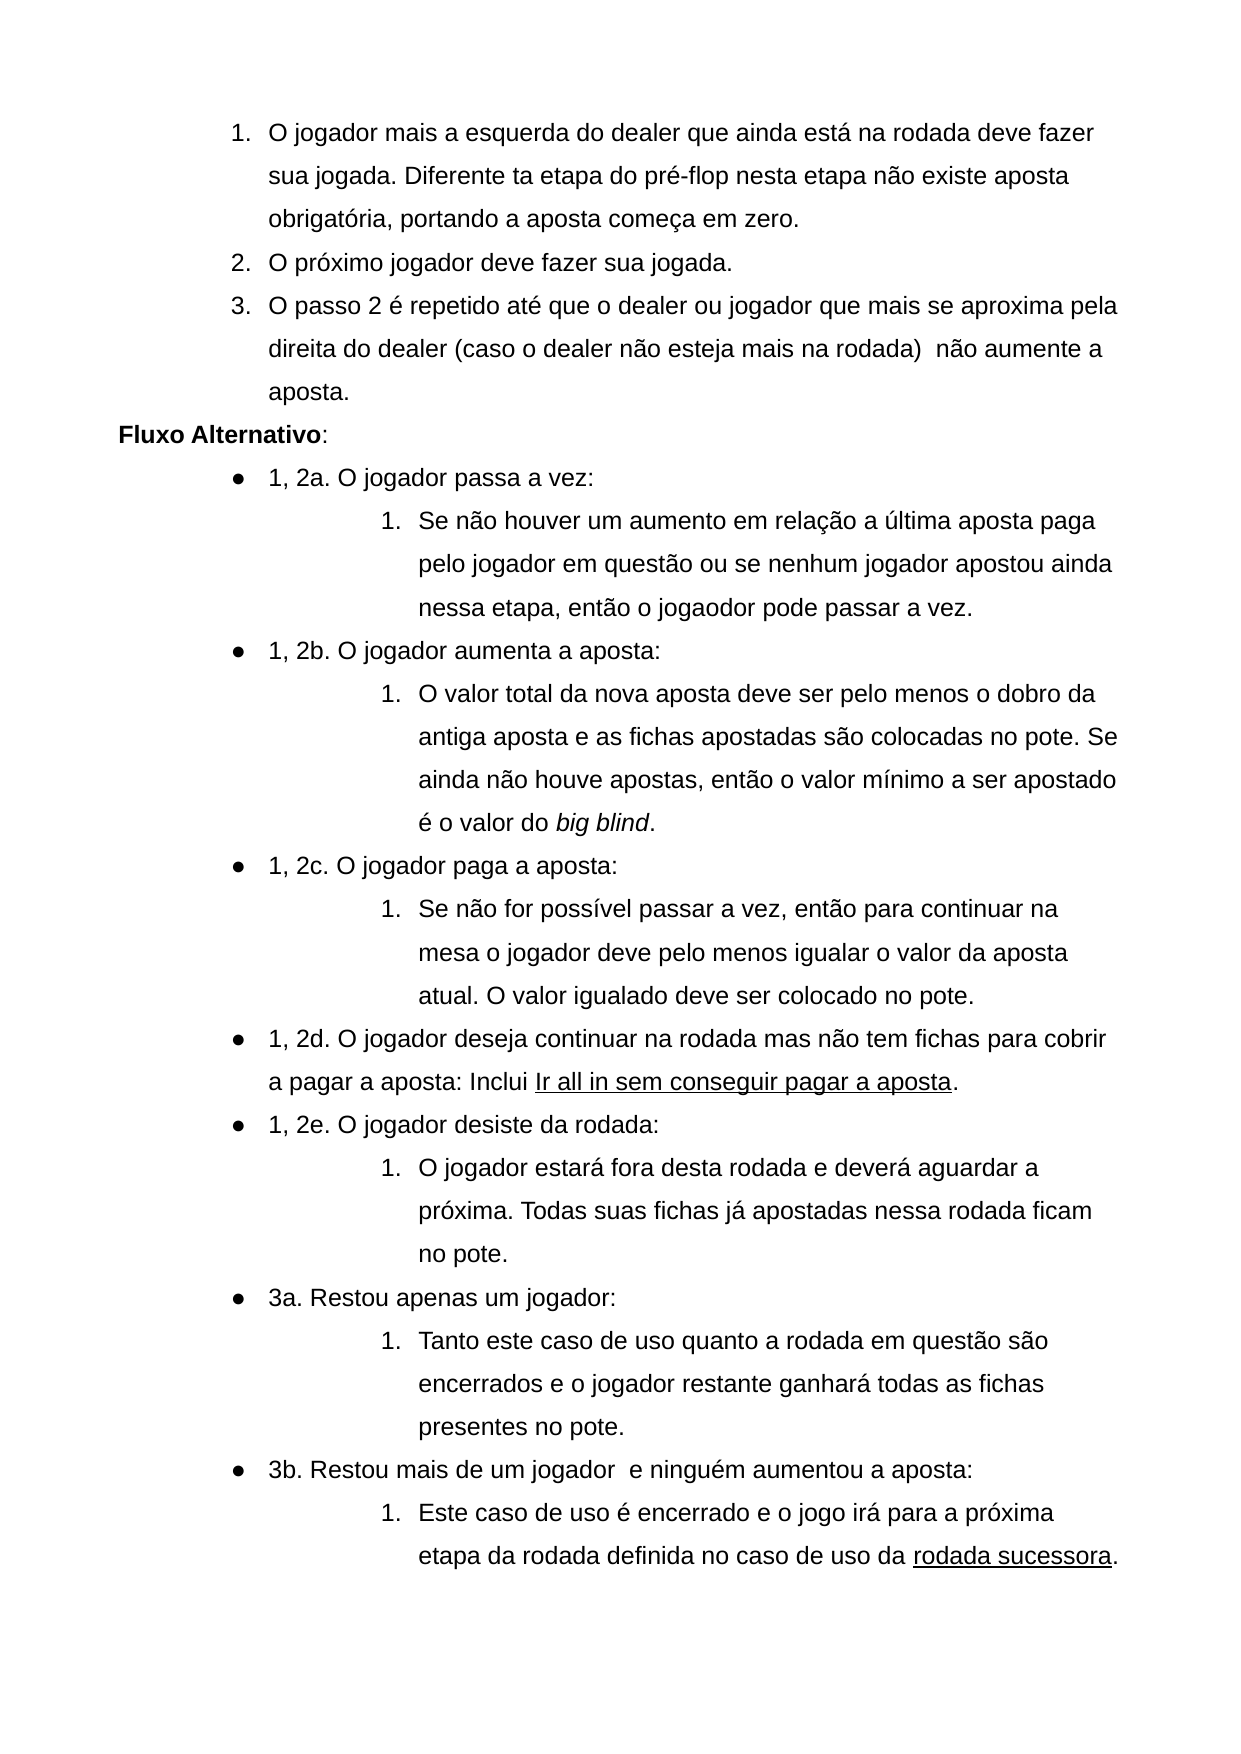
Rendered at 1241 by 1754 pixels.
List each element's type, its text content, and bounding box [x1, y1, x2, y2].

list 1, 2b. O jogador aumenta a aposta: [231, 636, 1122, 664]
list 3a. Restou apenas um jogador: [231, 1282, 1122, 1311]
list Este caso de uso é encerrado e o jogo irá para a próxima etapa da rodada definida no caso de uso da rodada sucessora. [381, 1498, 1122, 1570]
list O valor total da nova aposta deve ser pelo menos o dobro da antiga aposta e as fichas apostadas são colocadas no pote. Se ainda não houve apostas, então o valor mínimo a ser apostado é o valor do big blind. [381, 679, 1122, 837]
list 3b. Restou mais de um jogador e ninguém aumentou a aposta: [231, 1455, 1122, 1484]
list 1, 2e. O jogador desiste da rodada: [231, 1110, 1122, 1139]
text Fluxo Alternativo: [118, 420, 1122, 449]
list O jogador mais a esquerda do dealer que ainda está na rodada deve fazer sua jogada. Diferente ta etapa do pré-flop nesta etapa não existe aposta obrigatória, portando a aposta começa em zero. [231, 118, 1122, 233]
list Tanto este caso de uso quanto a rodada em questão são encerrados e o jogador restante ganhará todas as fichas presentes no pote. [381, 1326, 1122, 1441]
list O próximo jogador deve fazer sua jogada. [231, 247, 1122, 276]
list 1, 2c. O jogador paga a aposta: [231, 851, 1122, 880]
list O jogador estará fora desta rodada e deverá aguardar a próxima. Todas suas fichas já apostadas nessa rodada ficam no pote. [381, 1153, 1122, 1268]
list 1, 2a. O jogador passa a vez: [231, 463, 1122, 492]
list Se não houver um aumento em relação a última aposta paga pelo jogador em questão ou se nenhum jogador apostou ainda nessa etapa, então o jogaodor pode passar a vez. [381, 506, 1122, 621]
list 1, 2d. O jogador deseja continuar na rodada mas não tem fichas para cobrir a pagar a aposta: Inclui Ir all in sem conseguir pagar a aposta. [231, 1024, 1122, 1096]
list O passo 2 é repetido até que o dealer ou jogador que mais se aproxima pela direita do dealer (caso o dealer não esteja mais na rodada) não aumente a aposta. [231, 291, 1122, 406]
list Se não for possível passar a vez, então para continuar na mesa o jogador deve pelo menos igualar o valor da aposta atual. O valor igualado deve ser colocado no pote. [381, 894, 1122, 1009]
